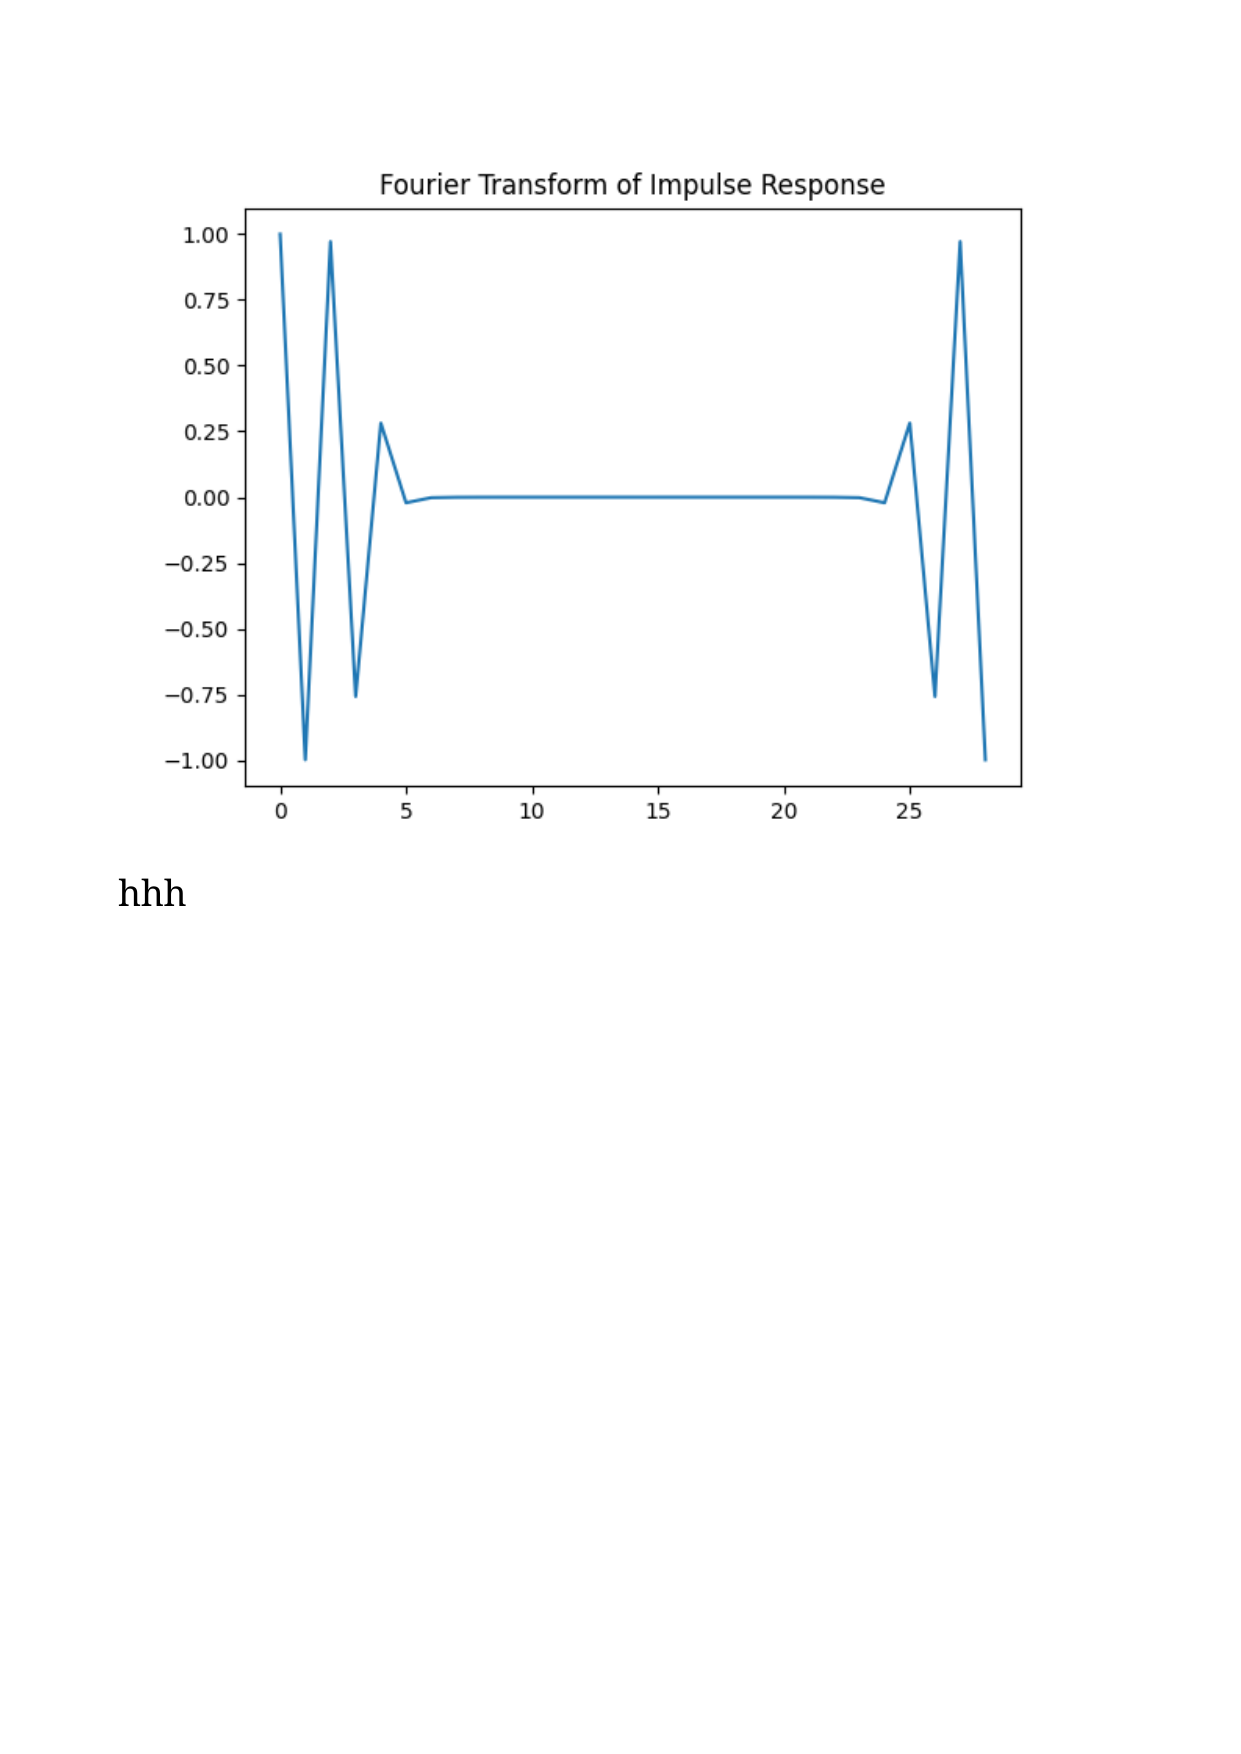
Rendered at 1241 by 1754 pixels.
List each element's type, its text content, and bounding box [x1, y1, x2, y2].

picture [120, 118, 1121, 869]
text hhh [118, 118, 1122, 917]
